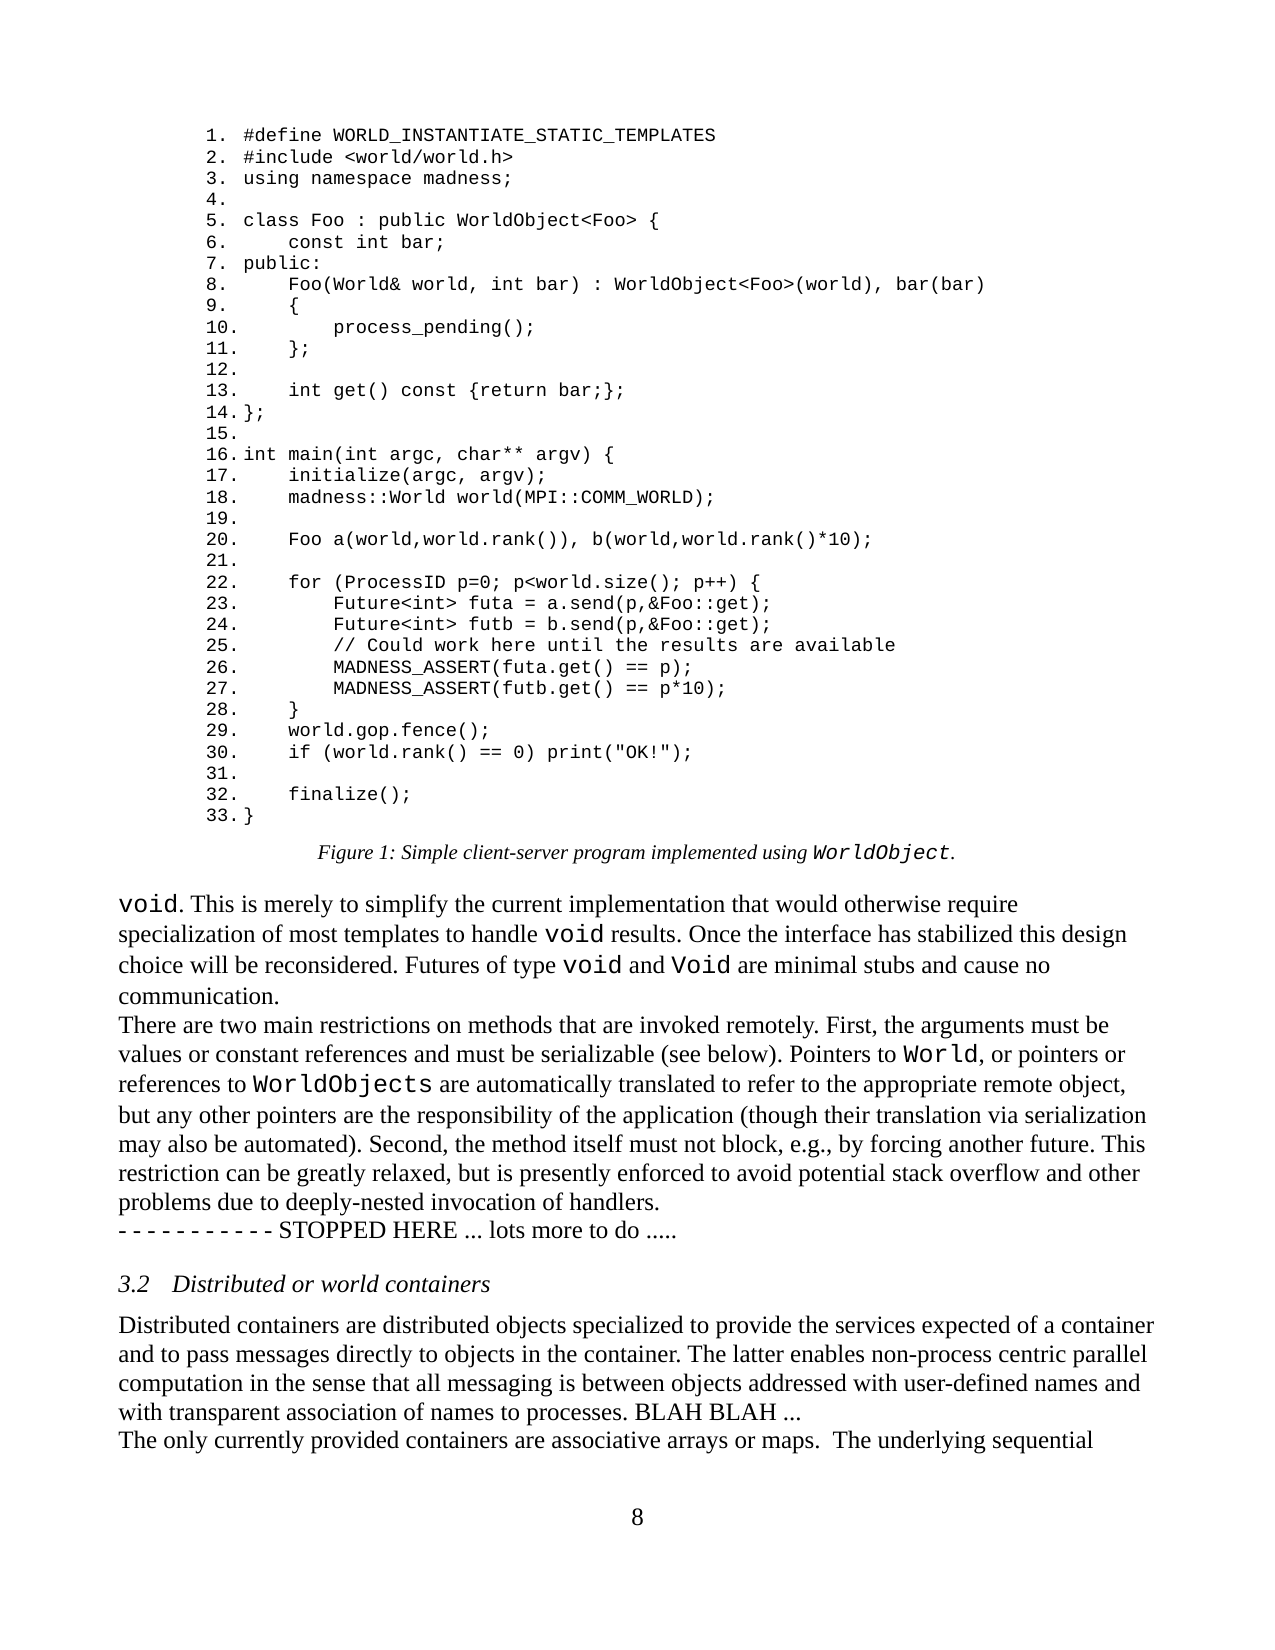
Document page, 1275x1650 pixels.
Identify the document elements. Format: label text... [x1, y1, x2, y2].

list class Foo : public WorldObject<Foo> { [206, 211, 1107, 232]
subtitle Distributed or world containers [118, 1269, 1157, 1298]
list public: [206, 254, 1107, 275]
list int main(int argc, char** argv) { [206, 445, 1107, 466]
list int get() const {return bar;}; [206, 381, 1107, 402]
text The only currently provided containers are associative arrays or maps. The underlying sequential [118, 1425, 1157, 1454]
list #include <world/world.h> [206, 147, 1107, 169]
list // Could work here until the results are available [206, 636, 1107, 657]
list for (ProcessID p=0; p<world.size(); p++) { [206, 572, 1107, 594]
text - - - - - - - - - - - STOPPED HERE ... lots more to do ..... [118, 1215, 1157, 1244]
list }; [206, 339, 1107, 360]
list using namespace madness; [206, 169, 1107, 190]
list Foo(World& world, int bar) : WorldObject<Foo>(world), bar(bar) [206, 275, 1107, 296]
text Figure 1: Simple client-server program implemented using WorldObject. [168, 840, 1107, 866]
list MADNESS_ASSERT(futa.get() == p); [206, 657, 1107, 679]
list if (world.rank() == 0) print("OK!"); [206, 742, 1107, 764]
list Future<int> futa = a.send(p,&Foo::get); [206, 594, 1107, 615]
list { [206, 296, 1107, 317]
list } [206, 806, 1107, 827]
list Foo a(world,world.rank()), b(world,world.rank()*10); [206, 530, 1107, 551]
text There are two main restrictions on methods that are invoked remotely. First, the arguments must be values or constant references and must be serializable (see below). Pointers to World, or pointers or references to WorldObjects are automatically translated to refer to the appropriate remote object, but any other pointers are the responsibility of the application (though their translation via serialization may also be automated). Second, the method itself must not block, e.g., by forcing another future. This restriction can be greatly relaxed, but is presently enforced to avoid potential stack overflow and other problems due to deeply-nested invocation of handlers. [118, 1010, 1157, 1215]
list initialize(argc, argv); [206, 466, 1107, 487]
list madness::World world(MPI::COMM_WORLD); [206, 487, 1107, 509]
list const int bar; [206, 232, 1107, 254]
list }; [206, 402, 1107, 424]
list Future<int> futb = b.send(p,&Foo::get); [206, 615, 1107, 636]
list world.gop.fence(); [206, 721, 1107, 742]
text Turning to the implementation of the Array class in Figure 2, reading and writing elements is immediate if the element is local (lines 22 and 29), otherwise WorldObject<Array>.send() is used to forward the request to the Array object in the owning process, passing arguments as necessary. Attentive readers will have noticed that the write() method returns Void rather than void. This is merely to simplify the current implementation that would otherwise require specialization of most templates to handle void results. Once the interface has stabilized this design choice will be reconsidered. Futures of type void and Void are minimal stubs and cause no communication. [118, 118, 1157, 1010]
list #define WORLD_INSTANTIATE_STATIC_TEMPLATES [206, 126, 1107, 147]
list MADNESS_ASSERT(futb.get() == p*10); [206, 679, 1107, 700]
list } [206, 700, 1107, 721]
list process_pending(); [206, 317, 1107, 339]
list finalize(); [206, 785, 1107, 806]
text Distributed containers are distributed objects specialized to provide the services expected of a container and to pass messages directly to objects in the container. The latter enables non-process centric parallel computation in the sense that all messaging is between objects addressed with user-defined names and with transparent association of names to processes. BLAH BLAH ... [118, 1310, 1157, 1425]
